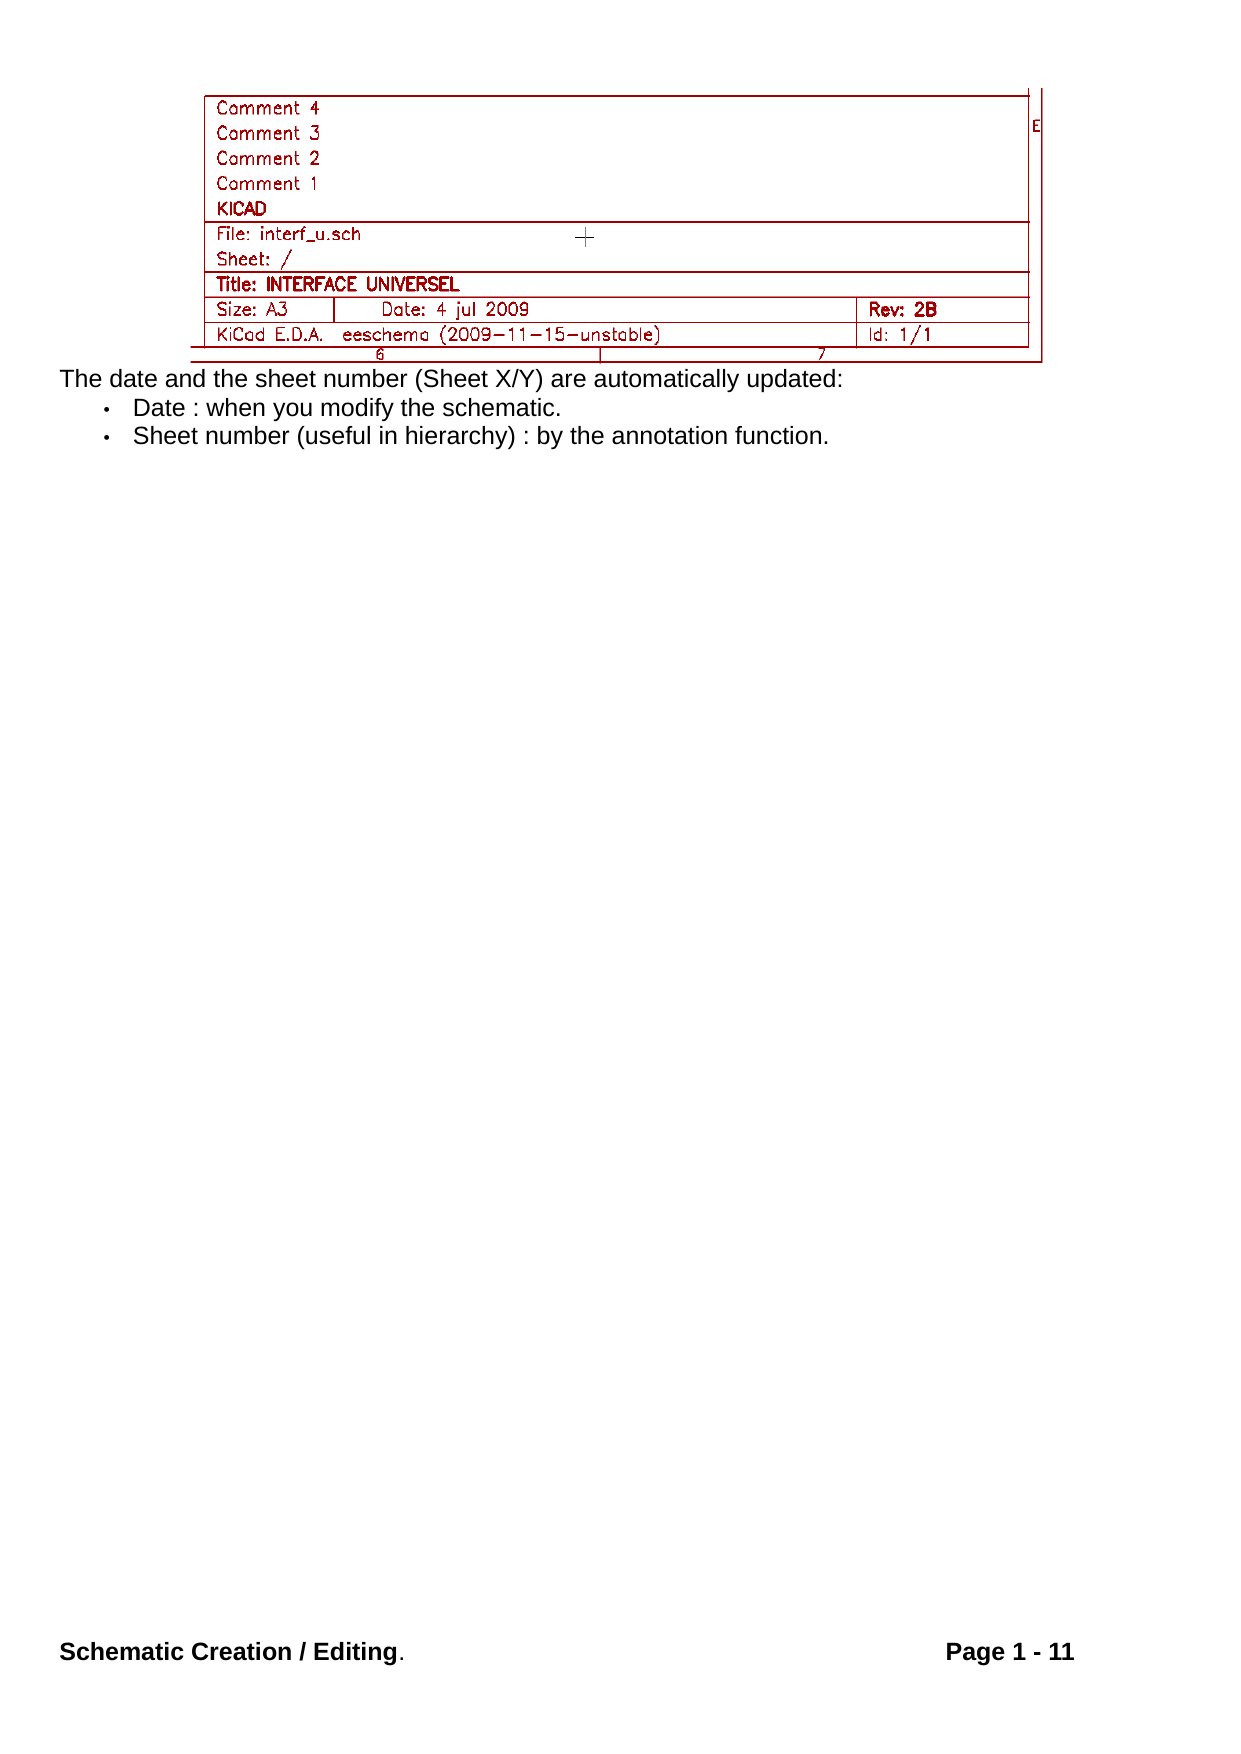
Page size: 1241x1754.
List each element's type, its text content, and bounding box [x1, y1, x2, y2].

text The date and the sheet number (Sheet X/Y) are automatically updated: [59, 364, 1181, 392]
picture [190, 88, 1050, 364]
list Date : when you modify the schematic. [103, 392, 1181, 421]
list Sheet number (useful in hierarchy) : by the annotation function. [103, 421, 1181, 450]
